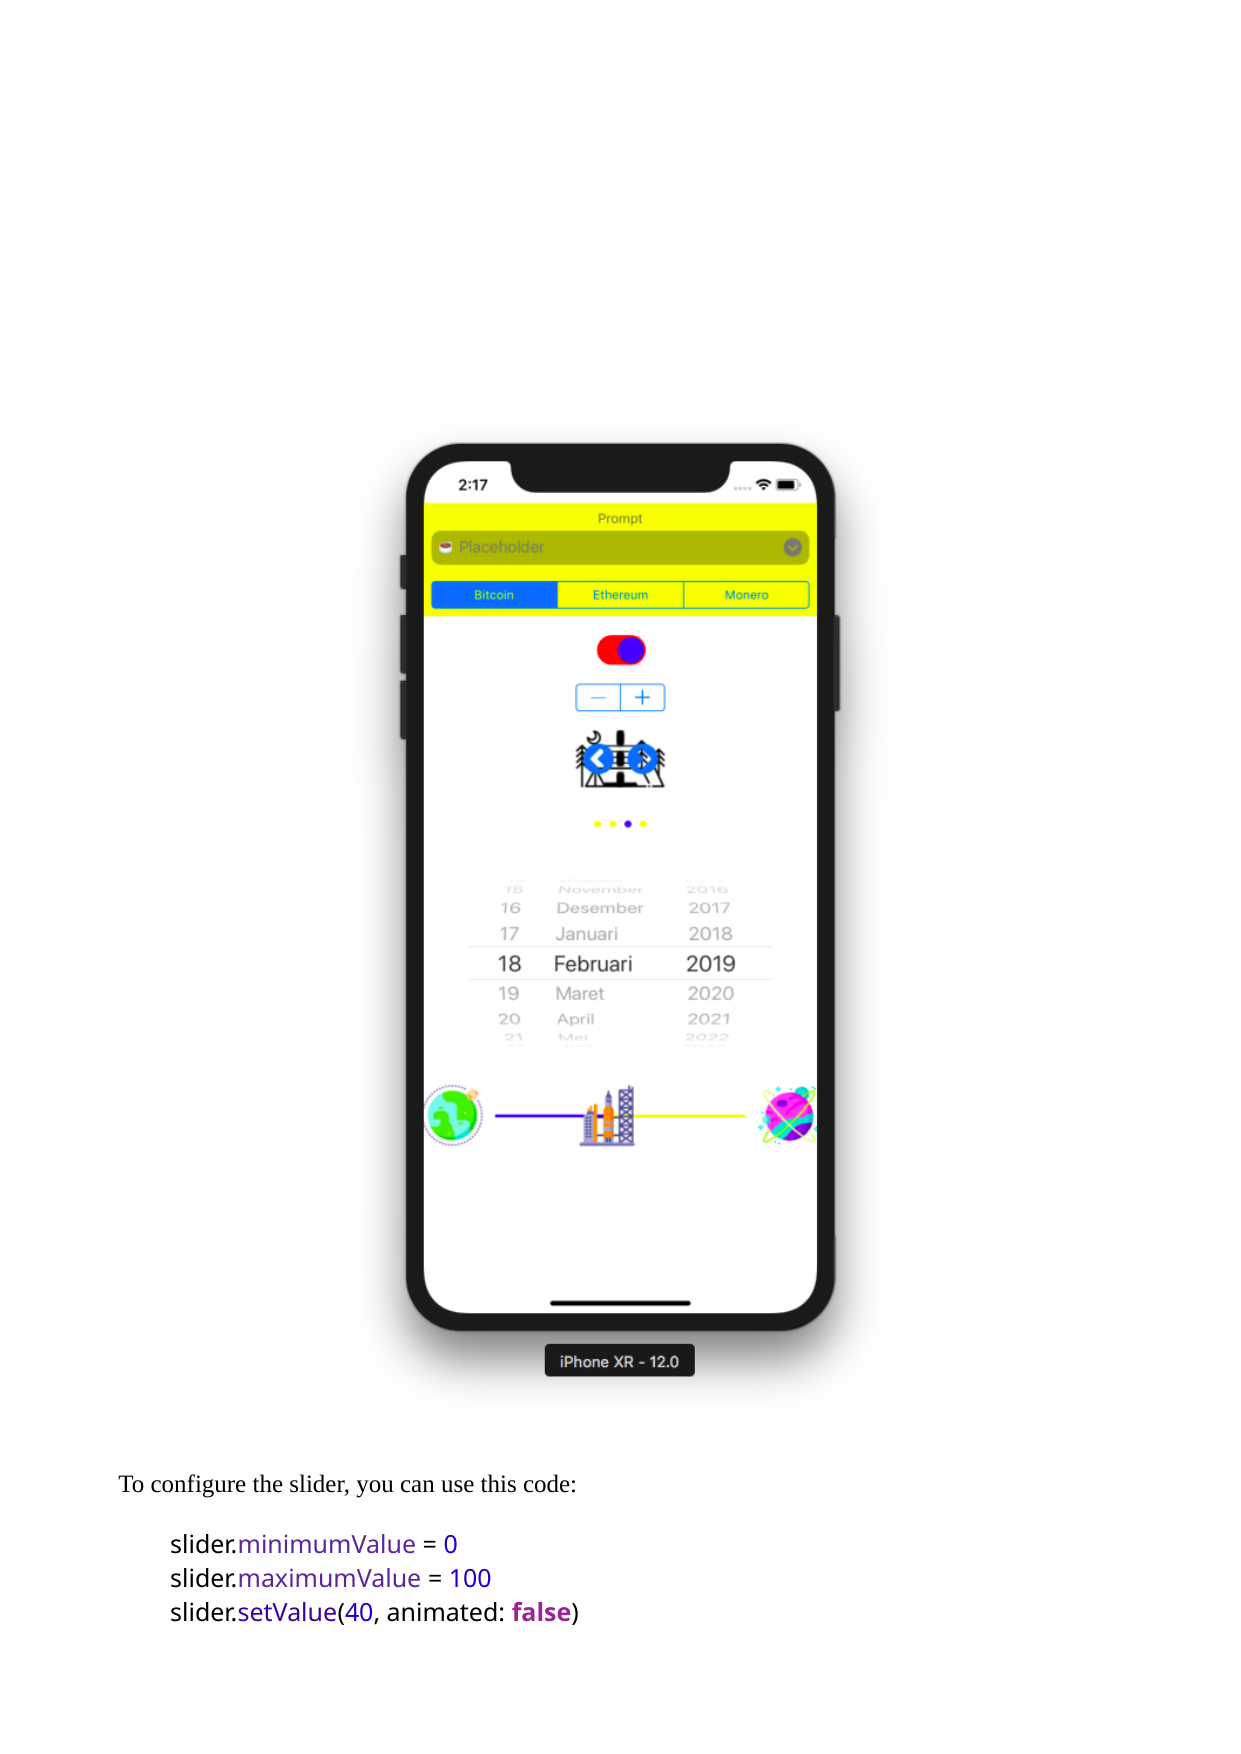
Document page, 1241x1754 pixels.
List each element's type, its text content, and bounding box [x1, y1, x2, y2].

text slider.minimumValue = 0 [118, 1527, 1122, 1561]
text To configure the slider, you can use this code: [118, 1469, 1122, 1498]
text slider.maximumValue = 100 [118, 1561, 1122, 1595]
text slider.setValue(40, animated: false) [118, 1595, 1122, 1629]
picture [330, 405, 911, 1426]
